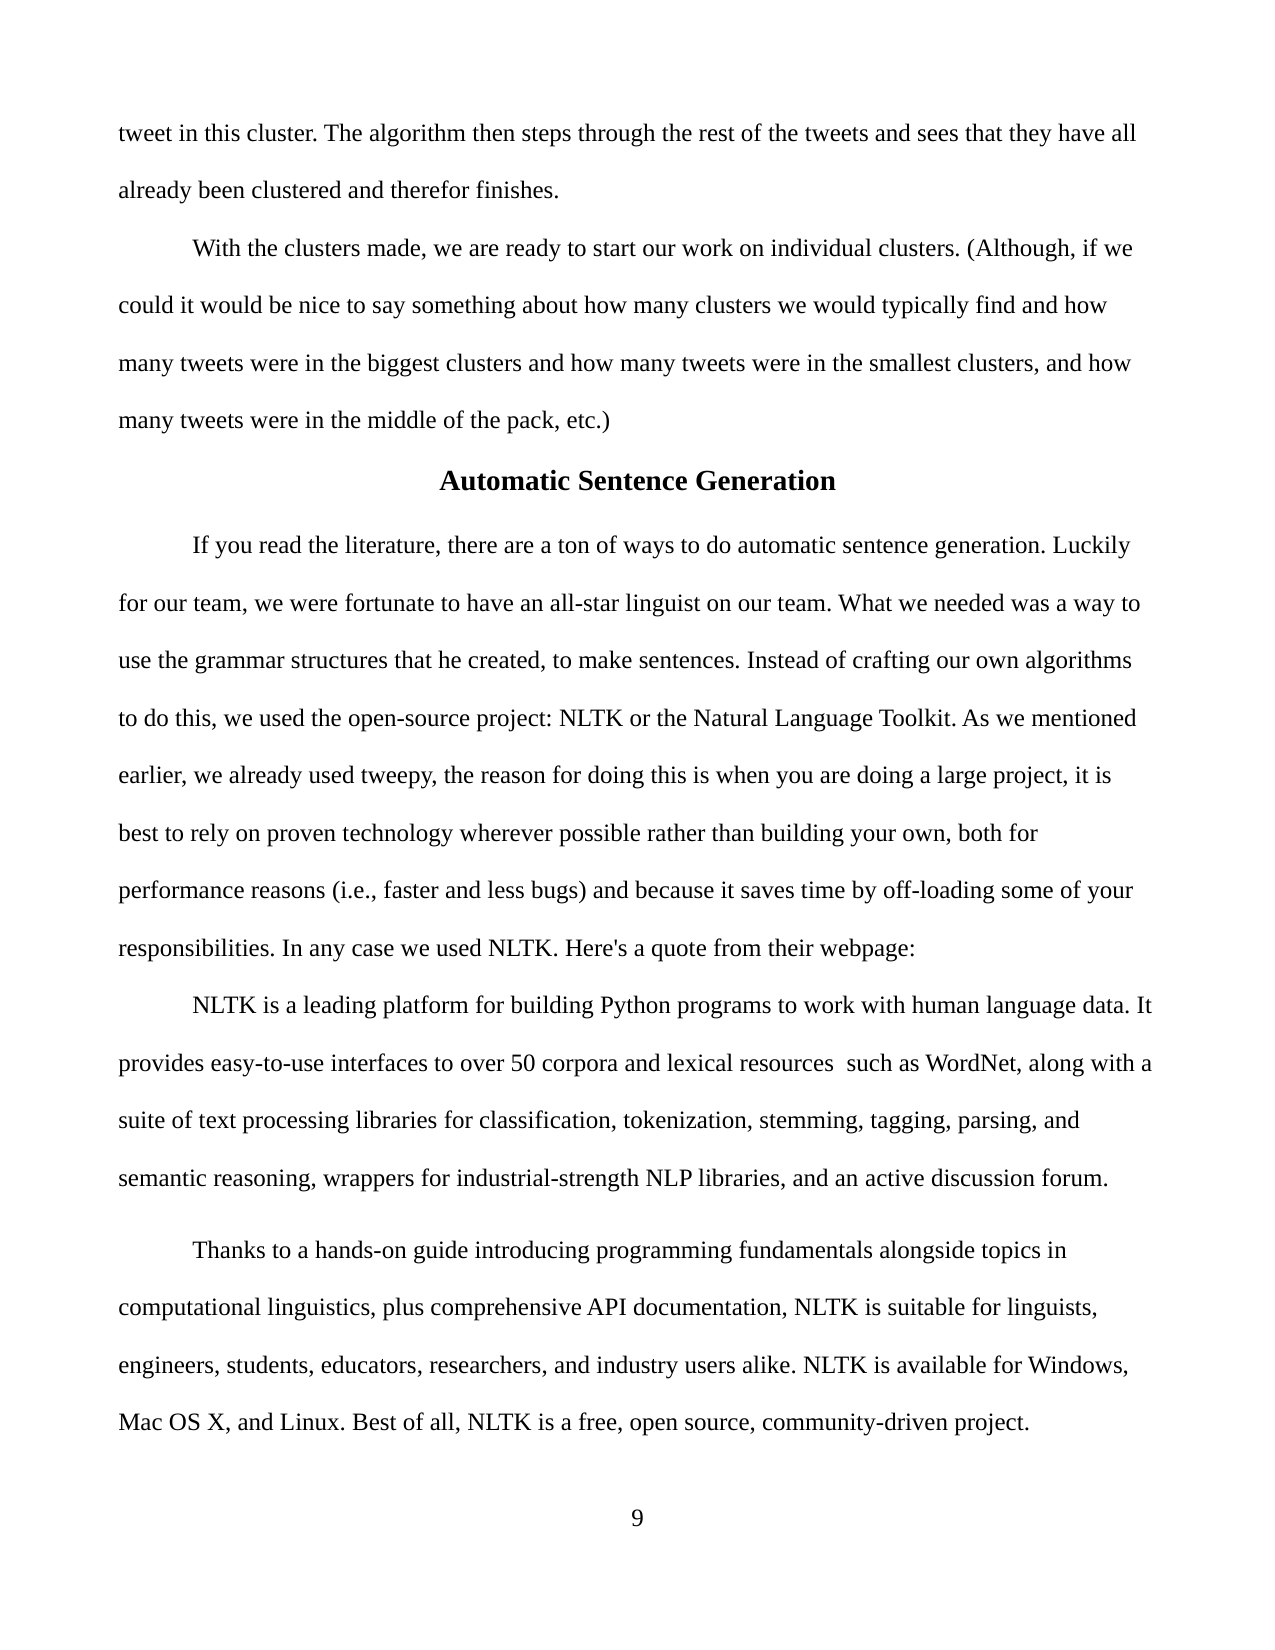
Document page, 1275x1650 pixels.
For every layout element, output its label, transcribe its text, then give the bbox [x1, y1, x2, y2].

text If you read the literature, there are a ton of ways to do automatic sentence generation. Luckily for our team, we were fortunate to have an all-star linguist on our team. What we needed was a way to use the grammar structures that he created, to make sentences. Instead of crafting our own algorithms to do this, we used the open-source project: NLTK or the Natural Language Toolkit. As we mentioned earlier, we already used tweepy, the reason for doing this is when you are doing a large project, it is best to rely on proven technology wherever possible rather than building your own, both for performance reasons (i.e., faster and less bugs) and because it saves time by off-loading some of your responsibilities. In any case we used NLTK. Here's a quote from their webpage: [118, 530, 1157, 961]
text With the clusters made, we are ready to start our work on individual clusters. (Although, if we could it would be nice to say something about how many clusters we would typically find and how many tweets were in the biggest clusters and how many tweets were in the smallest clusters, and how many tweets were in the middle of the pack, etc.) [118, 233, 1157, 434]
text Thanks to a hands-on guide introducing programming fundamentals alongside topics in computational linguistics, plus comprehensive API documentation, NLTK is suitable for linguists, engineers, students, educators, researchers, and industry users alike. NLTK is available for Windows, Mac OS X, and Linux. Best of all, NLTK is a free, open source, community-driven project. [118, 1235, 1157, 1436]
text Automatic Sentence Generation [118, 463, 1157, 497]
text tweet in this cluster. The algorithm then steps through the rest of the tweets and sees that they have all already been clustered and therefor finishes. [118, 118, 1157, 204]
text NLTK is a leading platform for building Python programs to work with human language data. It provides easy-to-use interfaces to over 50 corpora and lexical resources such as WordNet, along with a suite of text processing libraries for classification, tokenization, stemming, tagging, parsing, and semantic reasoning, wrappers for industrial-strength NLP libraries, and an active discussion forum. [118, 990, 1157, 1191]
